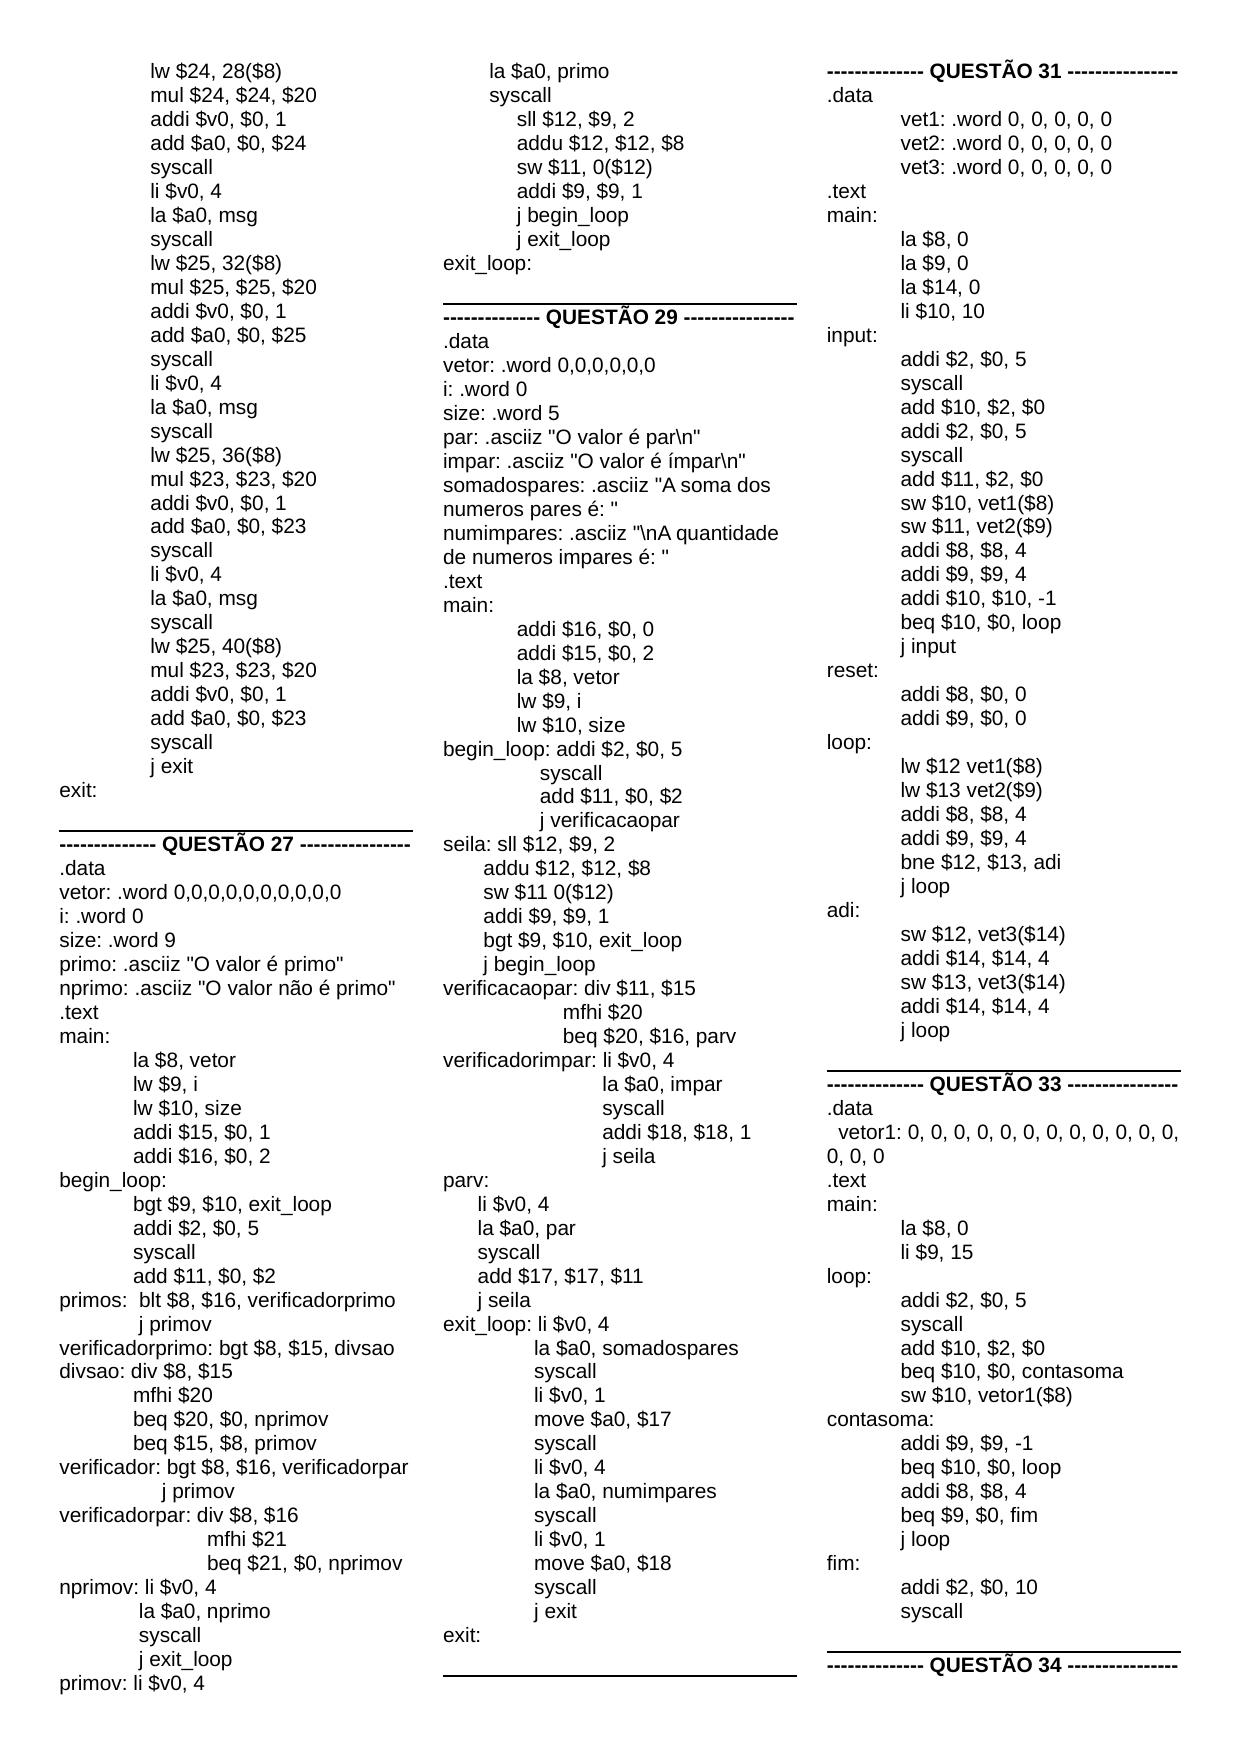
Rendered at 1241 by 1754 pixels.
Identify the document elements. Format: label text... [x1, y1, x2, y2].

text addi $v0, $0, 1 [59, 107, 413, 131]
text size: .word 5 [443, 401, 797, 425]
text la $a0, numimpares [443, 1479, 797, 1503]
text addi $v0, $0, 1 [59, 299, 413, 323]
text syscall [59, 730, 413, 754]
text addi $9, $9, 4 [827, 826, 1181, 850]
text addi $10, $10, -1 [827, 586, 1181, 610]
text exit_loop: [443, 251, 797, 275]
text j exit_loop [59, 1647, 413, 1671]
text addi $8, $8, 4 [827, 802, 1181, 826]
text la $a0, impar [443, 1072, 797, 1096]
text bgt $9, $10, exit_loop [59, 1192, 413, 1216]
text beq $21, $0, nprimov [59, 1551, 413, 1575]
text -------------- QUESTÃO 33 ---------------- [827, 1072, 1181, 1096]
text verificadorimpar: li $v0, 4 [443, 1048, 797, 1072]
text lw $10, size [59, 1096, 413, 1120]
text addi $2, $0, 5 [827, 1287, 1181, 1311]
text add $a0, $0, $25 [59, 323, 413, 347]
text primo: .asciiz "O valor é primo" [59, 952, 413, 976]
text vet1: .word 0, 0, 0, 0, 0 [827, 107, 1181, 131]
text li $v0, 1 [443, 1383, 797, 1407]
text sw $10, vetor1($8) [827, 1383, 1181, 1407]
text lw $24, 28($8) [59, 59, 413, 83]
text contasoma: [827, 1407, 1181, 1431]
text j loop [827, 1017, 1181, 1041]
text la $a0, msg [59, 394, 413, 418]
text li $9, 15 [827, 1239, 1181, 1263]
text la $8, vetor [59, 1048, 413, 1072]
text beq $10, $0, contasoma [827, 1359, 1181, 1383]
text syscall [827, 1599, 1181, 1623]
text addu $12, $12, $8 [443, 856, 797, 880]
text la $8, 0 [827, 1216, 1181, 1239]
text nprimov: li $v0, 4 [59, 1575, 413, 1599]
text move $a0, $17 [443, 1407, 797, 1431]
text lw $9, i [443, 688, 797, 712]
text lw $25, 40($8) [59, 634, 413, 658]
text la $a0, primo [443, 59, 797, 83]
text adi: [827, 898, 1181, 922]
text syscall [59, 1239, 413, 1263]
text la $a0, msg [59, 586, 413, 610]
text la $a0, somadospares [443, 1335, 797, 1359]
text par: .asciiz "O valor é par\n" [443, 425, 797, 449]
text syscall [59, 227, 413, 251]
text add $11, $2, $0 [827, 466, 1181, 490]
text bgt $9, $10, exit_loop [443, 928, 797, 952]
text beq $15, $8, primov [59, 1431, 413, 1455]
text addi $15, $0, 1 [59, 1120, 413, 1144]
text add $11, $0, $2 [443, 784, 797, 808]
text addi $18, $18, 1 [443, 1120, 797, 1144]
text numimpares: .asciiz "\nA quantidade de numeros impares é: " [443, 521, 797, 569]
text sll $12, $9, 2 [443, 107, 797, 131]
text loop: [827, 1263, 1181, 1287]
text lw $25, 32($8) [59, 251, 413, 275]
text addi $9, $9, 4 [827, 562, 1181, 586]
text j seila [443, 1287, 797, 1311]
text addi $2, $0, 5 [827, 347, 1181, 371]
text .text [827, 179, 1181, 203]
text j primov [59, 1311, 413, 1335]
text bne $12, $13, adi [827, 850, 1181, 874]
text begin_loop: [59, 1168, 413, 1192]
text .data [443, 329, 797, 353]
text la $8, vetor [443, 664, 797, 688]
text j loop [827, 874, 1181, 898]
text lw $12 vet1($8) [827, 754, 1181, 778]
text addi $15, $0, 2 [443, 641, 797, 664]
text add $a0, $0, $23 [59, 514, 413, 538]
text beq $20, $0, nprimov [59, 1407, 413, 1431]
text li $v0, 1 [443, 1527, 797, 1551]
text syscall [59, 155, 413, 179]
text li $v0, 4 [443, 1455, 797, 1479]
text syscall [443, 1503, 797, 1527]
text addi $14, $14, 4 [827, 946, 1181, 969]
text somadospares: .asciiz "A soma dos numeros pares é: " [443, 473, 797, 521]
text li $v0, 4 [59, 179, 413, 203]
text vet2: .word 0, 0, 0, 0, 0 [827, 131, 1181, 155]
text add $a0, $0, $24 [59, 131, 413, 155]
text loop: [827, 730, 1181, 754]
text lw $25, 36($8) [59, 442, 413, 466]
text lw $10, size [443, 712, 797, 736]
text beq $20, $16, parv [443, 1024, 797, 1048]
text j begin_loop [443, 203, 797, 227]
text -------------- QUESTÃO 29 ---------------- [443, 305, 797, 329]
text lw $13 vet2($9) [827, 778, 1181, 802]
text main: [59, 1024, 413, 1048]
text add $10, $2, $0 [827, 1335, 1181, 1359]
text la $9, 0 [827, 251, 1181, 275]
text addi $16, $0, 0 [443, 617, 797, 641]
text sw $11, vet2($9) [827, 514, 1181, 538]
text syscall [443, 1239, 797, 1263]
text -------------- QUESTÃO 27 ---------------- [59, 832, 413, 856]
text addi $14, $14, 4 [827, 993, 1181, 1017]
text addi $2, $0, 5 [59, 1216, 413, 1239]
text syscall [443, 83, 797, 107]
text syscall [443, 1096, 797, 1120]
text sw $10, vet1($8) [827, 490, 1181, 514]
text syscall [59, 347, 413, 371]
text li $v0, 4 [59, 562, 413, 586]
text syscall [59, 418, 413, 442]
text mfhi $20 [59, 1383, 413, 1407]
text j input [827, 634, 1181, 658]
text vetor: .word 0,0,0,0,0,0 [443, 353, 797, 377]
text j exit [443, 1599, 797, 1623]
text move $a0, $18 [443, 1551, 797, 1575]
text add $11, $0, $2 [59, 1263, 413, 1287]
text verificadorpar: div $8, $16 [59, 1503, 413, 1527]
text sw $13, vet3($14) [827, 969, 1181, 993]
text la $a0, msg [59, 203, 413, 227]
text la $14, 0 [827, 275, 1181, 299]
text j verificacaopar [443, 808, 797, 832]
text addi $9, $9, 1 [443, 904, 797, 928]
text mfhi $21 [59, 1527, 413, 1551]
text main: [827, 203, 1181, 227]
text add $17, $17, $11 [443, 1263, 797, 1287]
text addi $v0, $0, 1 [59, 490, 413, 514]
text la $8, 0 [827, 227, 1181, 251]
text impar: .asciiz "O valor é ímpar\n" [443, 449, 797, 473]
text .text [59, 1000, 413, 1024]
text input: [827, 323, 1181, 347]
text addi $9, $9, 1 [443, 179, 797, 203]
text beq $10, $0, loop [827, 1455, 1181, 1479]
text fim: [827, 1551, 1181, 1575]
text add $a0, $0, $23 [59, 706, 413, 730]
text beq $9, $0, fim [827, 1503, 1181, 1527]
text -------------- QUESTÃO 31 ---------------- [827, 59, 1181, 83]
text la $a0, nprimo [59, 1599, 413, 1623]
text syscall [827, 371, 1181, 394]
text syscall [443, 1431, 797, 1455]
text exit_loop: li $v0, 4 [443, 1311, 797, 1335]
text beq $10, $0, loop [827, 610, 1181, 634]
text addi $2, $0, 5 [827, 418, 1181, 442]
text vetor: .word 0,0,0,0,0,0,0,0,0,0 [59, 880, 413, 904]
text addi $8, $8, 4 [827, 538, 1181, 562]
text primos: blt $8, $16, verificadorprimo [59, 1287, 413, 1311]
text parv: [443, 1168, 797, 1192]
text li $10, 10 [827, 299, 1181, 323]
text -------------- QUESTÃO 34 ---------------- [827, 1653, 1181, 1677]
text verificadorprimo: bgt $8, $15, divsao [59, 1335, 413, 1359]
text addu $12, $12, $8 [443, 131, 797, 155]
text mul $25, $25, $20 [59, 275, 413, 299]
text li $v0, 4 [59, 371, 413, 394]
text exit: [59, 778, 413, 802]
text .text [443, 569, 797, 593]
text syscall [827, 1311, 1181, 1335]
text syscall [827, 442, 1181, 466]
text primov: li $v0, 4 [59, 1671, 413, 1695]
text addi $8, $0, 0 [827, 682, 1181, 706]
text divsao: div $8, $15 [59, 1359, 413, 1383]
text syscall [59, 610, 413, 634]
text main: [443, 593, 797, 617]
text .data [59, 856, 413, 880]
text main: [827, 1192, 1181, 1216]
text addi $v0, $0, 1 [59, 682, 413, 706]
text addi $8, $8, 4 [827, 1479, 1181, 1503]
text mul $23, $23, $20 [59, 466, 413, 490]
text sw $12, vet3($14) [827, 922, 1181, 946]
text verificacaopar: div $11, $15 [443, 976, 797, 1000]
text lw $9, i [59, 1072, 413, 1096]
text size: .word 9 [59, 928, 413, 952]
text mfhi $20 [443, 1000, 797, 1024]
text .data [827, 1096, 1181, 1120]
text i: .word 0 [59, 904, 413, 928]
text verificador: bgt $8, $16, verificadorpar [59, 1455, 413, 1479]
text j exit [59, 754, 413, 778]
text syscall [443, 760, 797, 784]
text nprimo: .asciiz "O valor não é primo" [59, 976, 413, 1000]
text vet3: .word 0, 0, 0, 0, 0 [827, 155, 1181, 179]
text sw $11 0($12) [443, 880, 797, 904]
text j primov [59, 1479, 413, 1503]
text j exit_loop [443, 227, 797, 251]
text exit: [443, 1623, 797, 1647]
text i: .word 0 [443, 377, 797, 401]
text li $v0, 4 [443, 1192, 797, 1216]
text la $a0, par [443, 1216, 797, 1239]
text addi $16, $0, 2 [59, 1144, 413, 1168]
text syscall [59, 538, 413, 562]
text .text [827, 1168, 1181, 1192]
text .data [827, 83, 1181, 107]
text addi $2, $0, 10 [827, 1575, 1181, 1599]
text mul $23, $23, $20 [59, 658, 413, 682]
text j begin_loop [443, 952, 797, 976]
text addi $9, $9, -1 [827, 1431, 1181, 1455]
text reset: [827, 658, 1181, 682]
text addi $9, $0, 0 [827, 706, 1181, 730]
text begin_loop: addi $2, $0, 5 [443, 736, 797, 760]
text mul $24, $24, $20 [59, 83, 413, 107]
text j loop [827, 1527, 1181, 1551]
text syscall [443, 1575, 797, 1599]
text seila: sll $12, $9, 2 [443, 832, 797, 856]
text j seila [443, 1144, 797, 1168]
text syscall [59, 1623, 413, 1647]
text vetor1: 0, 0, 0, 0, 0, 0, 0, 0, 0, 0, 0, 0, 0, 0, 0 [827, 1120, 1181, 1168]
text add $10, $2, $0 [827, 394, 1181, 418]
text sw $11, 0($12) [443, 155, 797, 179]
text syscall [443, 1359, 797, 1383]
